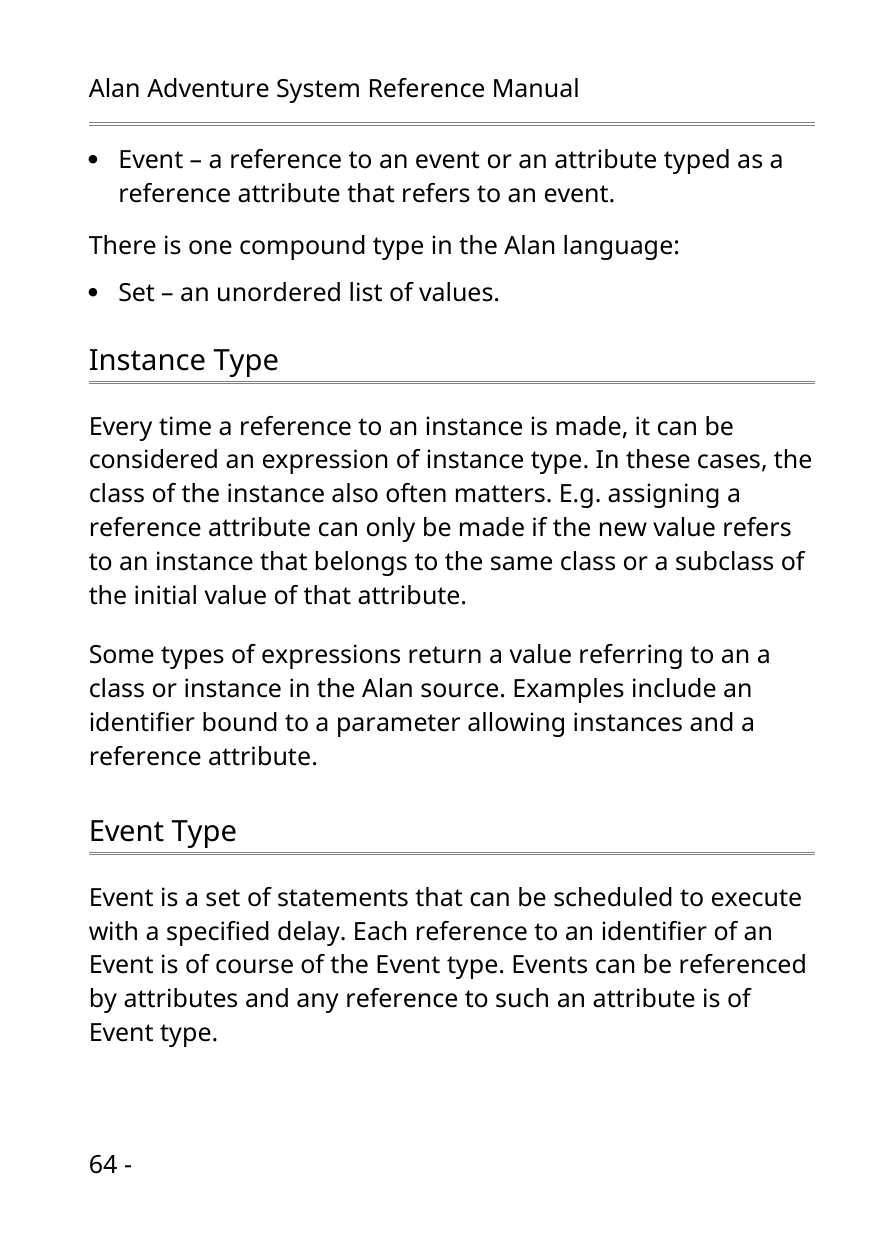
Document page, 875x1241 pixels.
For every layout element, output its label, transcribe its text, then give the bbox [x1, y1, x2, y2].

subtitle Event Type [88, 811, 815, 854]
list Event – a reference to an event or an attribute typed as a reference attribute that refers to an event. [88, 142, 815, 210]
subtitle Instance Type [88, 340, 815, 383]
text Some types of ex­pressions return a value referring to an a class or instance in the Alan source. Examples include an identifier bound to a parameter allowing instances and a reference attribute. [88, 637, 815, 773]
text There is one compound type in the Alan language: [88, 228, 815, 262]
text Every time a reference to an instance is made, it can be considered an expression of instance type. In these cases, the class of the instance also often matters. E.g. assigning a reference attribute can only be made if the new value refers to an instance that belongs to the same class or a subclass of the initial value of that attribute. [88, 408, 815, 612]
list Set – an unordered list of values. [88, 275, 815, 309]
text Event is a set of statements that can be scheduled to execute with a specified delay. Each reference to an identifier of an Event is of course of the Event type. Events can be referenced by attributes and any reference to such an attribute is of Event type. [88, 879, 815, 1049]
